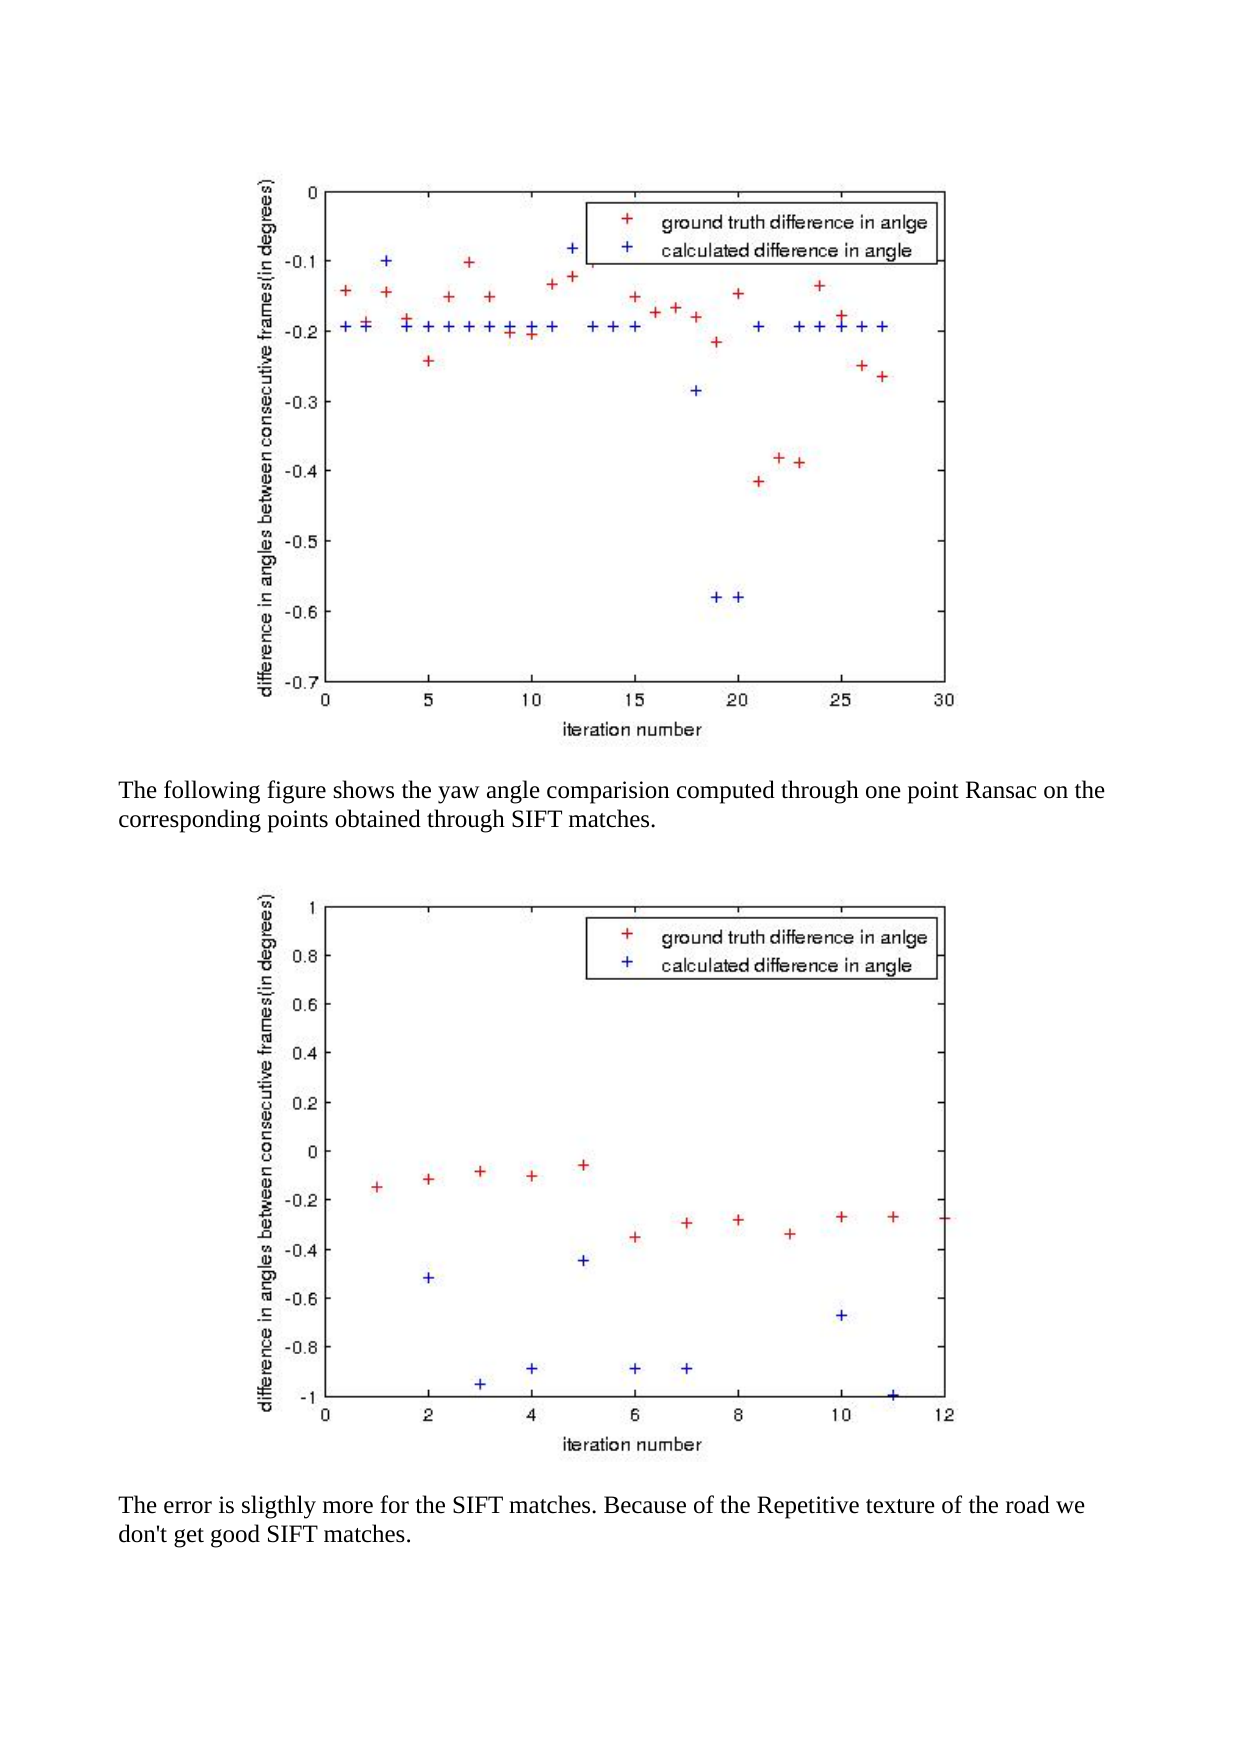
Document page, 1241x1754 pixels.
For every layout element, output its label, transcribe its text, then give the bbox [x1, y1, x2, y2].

text The following figure shows the yaw angle comparision computed through one point Ransac on the corresponding points obtained through SIFT matches. [118, 776, 1122, 833]
picture [220, 861, 1020, 1462]
picture [220, 146, 1020, 747]
text The error is sligthly more for the SIFT matches. Because of the Repetitive texture of the road we don't get good SIFT matches. [118, 1491, 1122, 1548]
